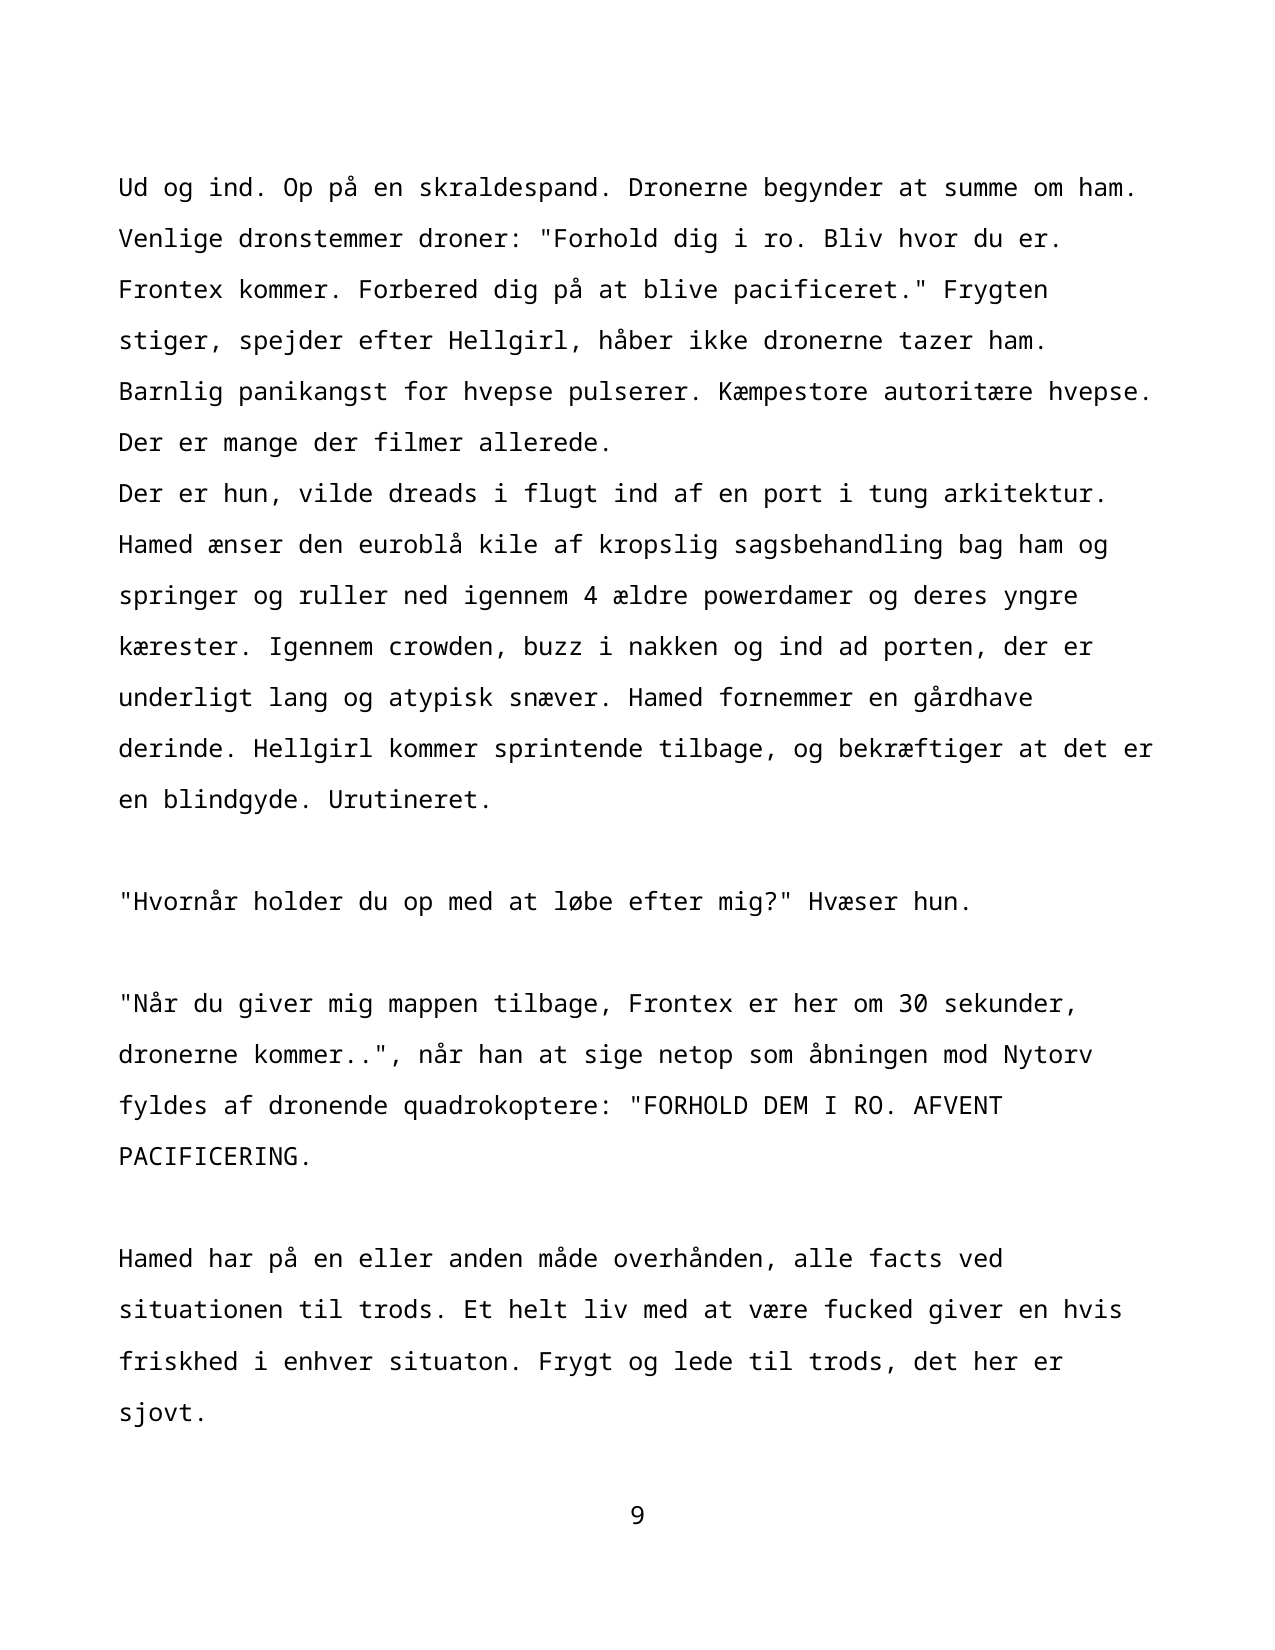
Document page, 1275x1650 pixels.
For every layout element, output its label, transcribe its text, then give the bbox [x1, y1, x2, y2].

text "Når du giver mig mappen tilbage, Frontex er her om 30 sekunder, dronerne kommer..", når han at sige netop som åbningen mod Nytorv fyldes af dronende quadrokoptere: "FORHOLD DEM I RO. AFVENT PACIFICERING. [118, 986, 1157, 1173]
text Der er hun, vilde dreads i flugt ind af en port i tung arkitektur. Hamed ænser den euroblå kile af kropslig sagsbehandling bag ham og springer og ruller ned igennem 4 ældre powerdamer og deres yngre kærester. Igennem crowden, buzz i nakken og ind ad porten, der er underligt lang og atypisk snæver. Hamed fornemmer en gårdhave derinde. Hellgirl kommer sprintende tilbage, og bekræftiger at det er en blindgyde. Urutineret. [118, 475, 1157, 816]
text Hamed har på en eller anden måde overhånden, alle facts ved situationen til trods. Et helt liv med at være fucked giver en hvis friskhed i enhver situaton. Frygt og lede til trods, det her er sjovt. [118, 1241, 1157, 1428]
text Ud og ind. Op på en skraldespand. Dronerne begynder at summe om ham. Venlige dronstemmer droner: "Forhold dig i ro. Bliv hvor du er. Frontex kommer. Forbered dig på at blive pacificeret." Frygten stiger, spejder efter Hellgirl, håber ikke dronerne tazer ham. Barnlig panikangst for hvepse pulserer. Kæmpestore autoritære hvepse. Der er mange der filmer allerede. [118, 169, 1157, 458]
text "Hvornår holder du op med at løbe efter mig?" Hvæser hun. [118, 884, 1157, 918]
